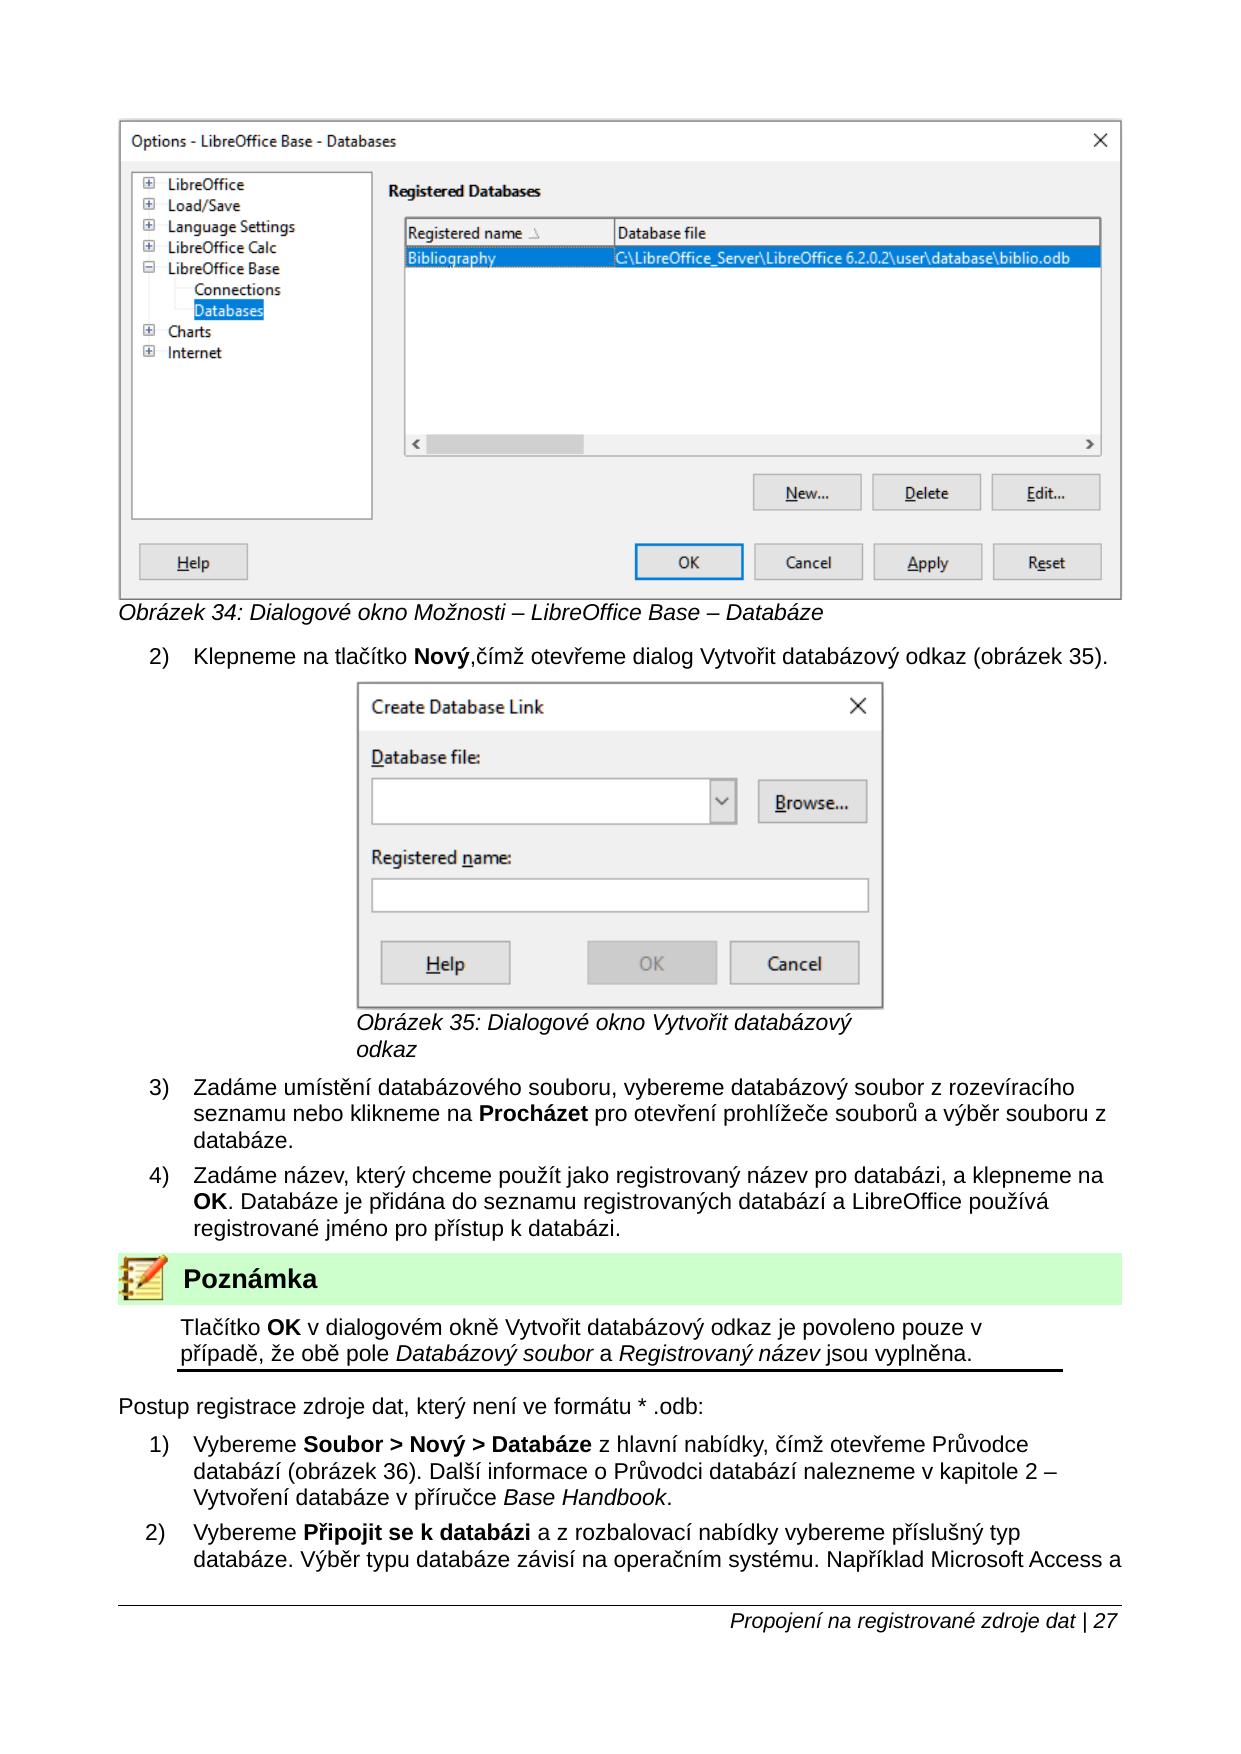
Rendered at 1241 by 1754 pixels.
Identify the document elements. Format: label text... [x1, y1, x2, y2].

list Postup registrace zdroje dat, který není ve formátu * .odb: [118, 1393, 1122, 1419]
list Vybereme Soubor > Nový > Databáze z hlavní nabídky, čímž otevřeme Průvodce databází (obrázek 36). Další informace o Průvodci databází nalezneme v kapitole 2 – Vytvoření databáze v příručce Base Handbook. [169, 1431, 1122, 1511]
list Zadáme umístění databázového souboru, vybereme databázový soubor z rozevíracího seznamu nebo klikneme na Procházet pro otevření prohlížeče souborů a výběr souboru z databáze. [169, 1074, 1122, 1153]
picture [356, 681, 885, 1010]
list Zadáme název, který chceme použít jako registrovaný název pro databázi, a klepneme na OK. Databáze je přidána do seznamu registrovaných databází a LibreOffice používá registrované jméno pro přístup k databázi. [169, 1162, 1122, 1241]
picture [119, 1253, 170, 1304]
text Obrázek 34: Dialogové okno Možnosti – LibreOffice Base – Databáze [118, 600, 1122, 626]
text Tlačítko OK v dialogovém okně Vytvořit databázový odkaz je povoleno pouze v případě, že obě pole Databázový soubor a Registrovaný název jsou vyplněna. [177, 1311, 1063, 1369]
subtitle Poznámka [118, 1253, 1122, 1305]
list Klepneme na tlačítko Nový,čímž otevřeme dialog Vytvořit databázový odkaz (obrázek 35). [169, 643, 1122, 669]
list Vybereme Připojit se k databázi a z rozbalovací nabídky vybereme příslušný typ databáze. Výběr typu databáze závisí na operačním systému. Například Microsoft Access a [165, 1519, 1122, 1572]
picture [117, 118, 1123, 600]
text Obrázek 35: Dialogové okno Vytvořit databázový odkaz [356, 1010, 884, 1062]
